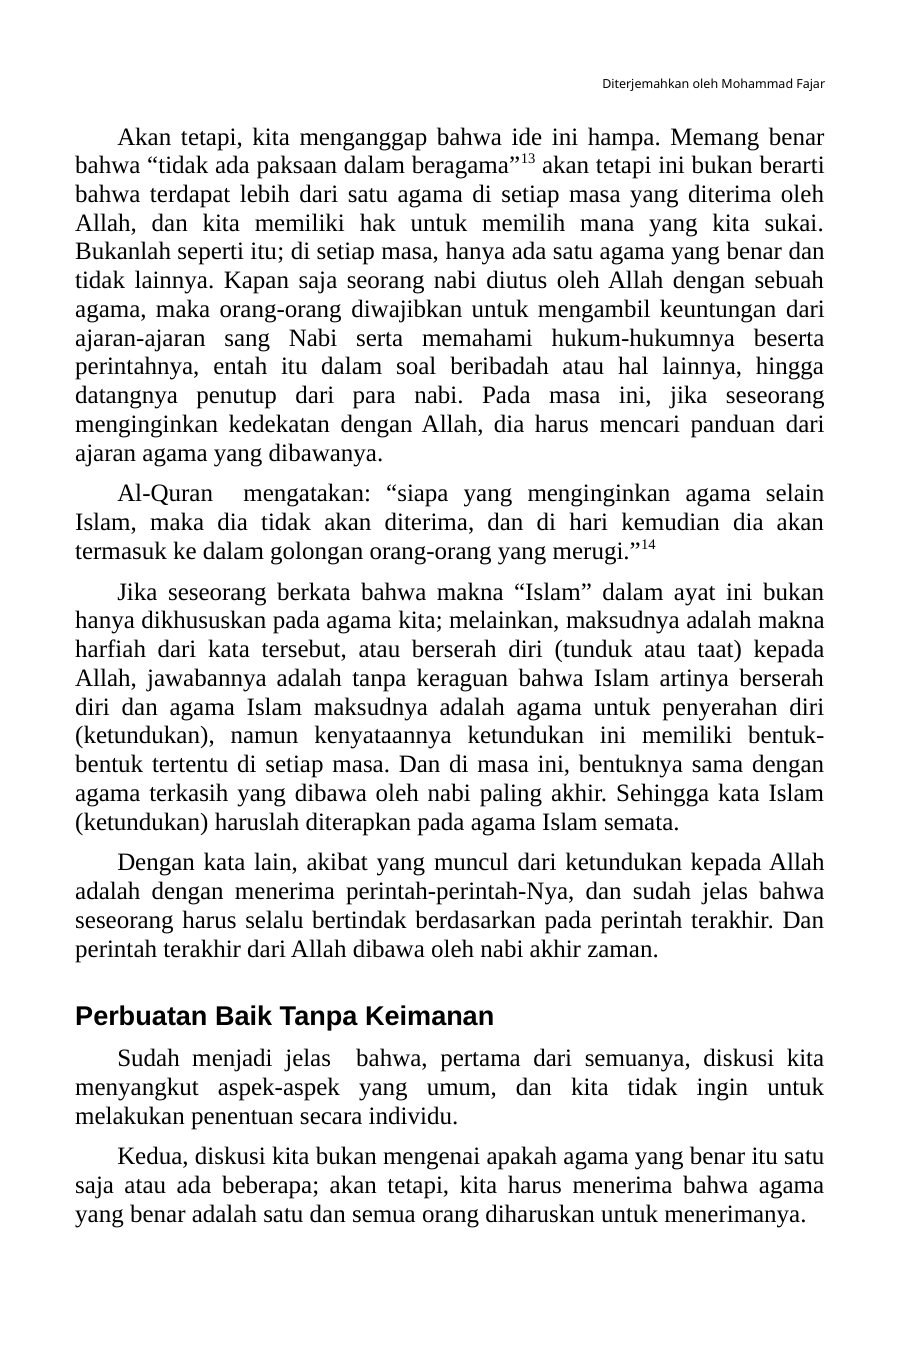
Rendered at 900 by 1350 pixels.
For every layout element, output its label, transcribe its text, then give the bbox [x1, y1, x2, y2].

text Al-Quran mengatakan: “siapa yang menginginkan agama selain Islam, maka dia tidak akan diterima, dan di hari kemudian dia akan termasuk ke dalam golongan orang-orang yang merugi.” [75, 478, 825, 565]
text Sudah menjadi jelas bahwa, pertama dari semuanya, diskusi kita menyangkut aspek-aspek yang umum, dan kita tidak ingin untuk melakukan penentuan secara individu. [75, 1043, 825, 1129]
subtitle Perbuatan Baik Tanpa Keimanan [75, 999, 825, 1031]
text Dengan kata lain, akibat yang muncul dari ketundukan kepada Allah adalah dengan menerima perintah-perintah-Nya, dan sudah jelas bahwa seseorang harus selalu bertindak berdasarkan pada perintah terakhir. Dan perintah terakhir dari Allah dibawa oleh nabi akhir zaman. [75, 847, 825, 962]
text Jika seseorang berkata bahwa makna “Islam” dalam ayat ini bukan hanya dikhususkan pada agama kita; melainkan, maksudnya adalah makna harfiah dari kata tersebut, atau berserah diri (tunduk atau taat) kepada Allah, jawabannya adalah tanpa keraguan bahwa Islam artinya berserah diri dan agama Islam maksudnya adalah agama untuk penyerahan diri (ketundukan), namun kenyataannya ketundukan ini memiliki bentuk-bentuk tertentu di setiap masa. Dan di masa ini, bentuknya sama dengan agama terkasih yang dibawa oleh nabi paling akhir. Sehingga kata Islam (ketundukan) haruslah diterapkan pada agama Islam semata. [75, 577, 825, 836]
text Akan tetapi, kita menganggap bahwa ide ini hampa. Memang benar bahwa “tidak ada paksaan dalam beragama” akan tetapi ini bukan berarti bahwa terdapat lebih dari satu agama di setiap masa yang diterima oleh Allah, dan kita memiliki hak untuk memilih mana yang kita sukai. Bukanlah seperti itu; di setiap masa, hanya ada satu agama yang benar dan tidak lainnya. Kapan saja seorang nabi diutus oleh Allah dengan sebuah agama, maka orang-orang diwajibkan untuk mengambil keuntungan dari ajaran-ajaran sang Nabi serta memahami hukum-hukumnya beserta perintahnya, entah itu dalam soal beribadah atau hal lainnya, hingga datangnya penutup dari para nabi. Pada masa ini, jika seseorang menginginkan kedekatan dengan Allah, dia harus mencari panduan dari ajaran agama yang dibawanya. [75, 122, 825, 467]
text Kedua, diskusi kita bukan mengenai apakah agama yang benar itu satu saja atau ada beberapa; akan tetapi, kita harus menerima bahwa agama yang benar adalah satu dan semua orang diharuskan untuk menerimanya. [75, 1141, 825, 1228]
